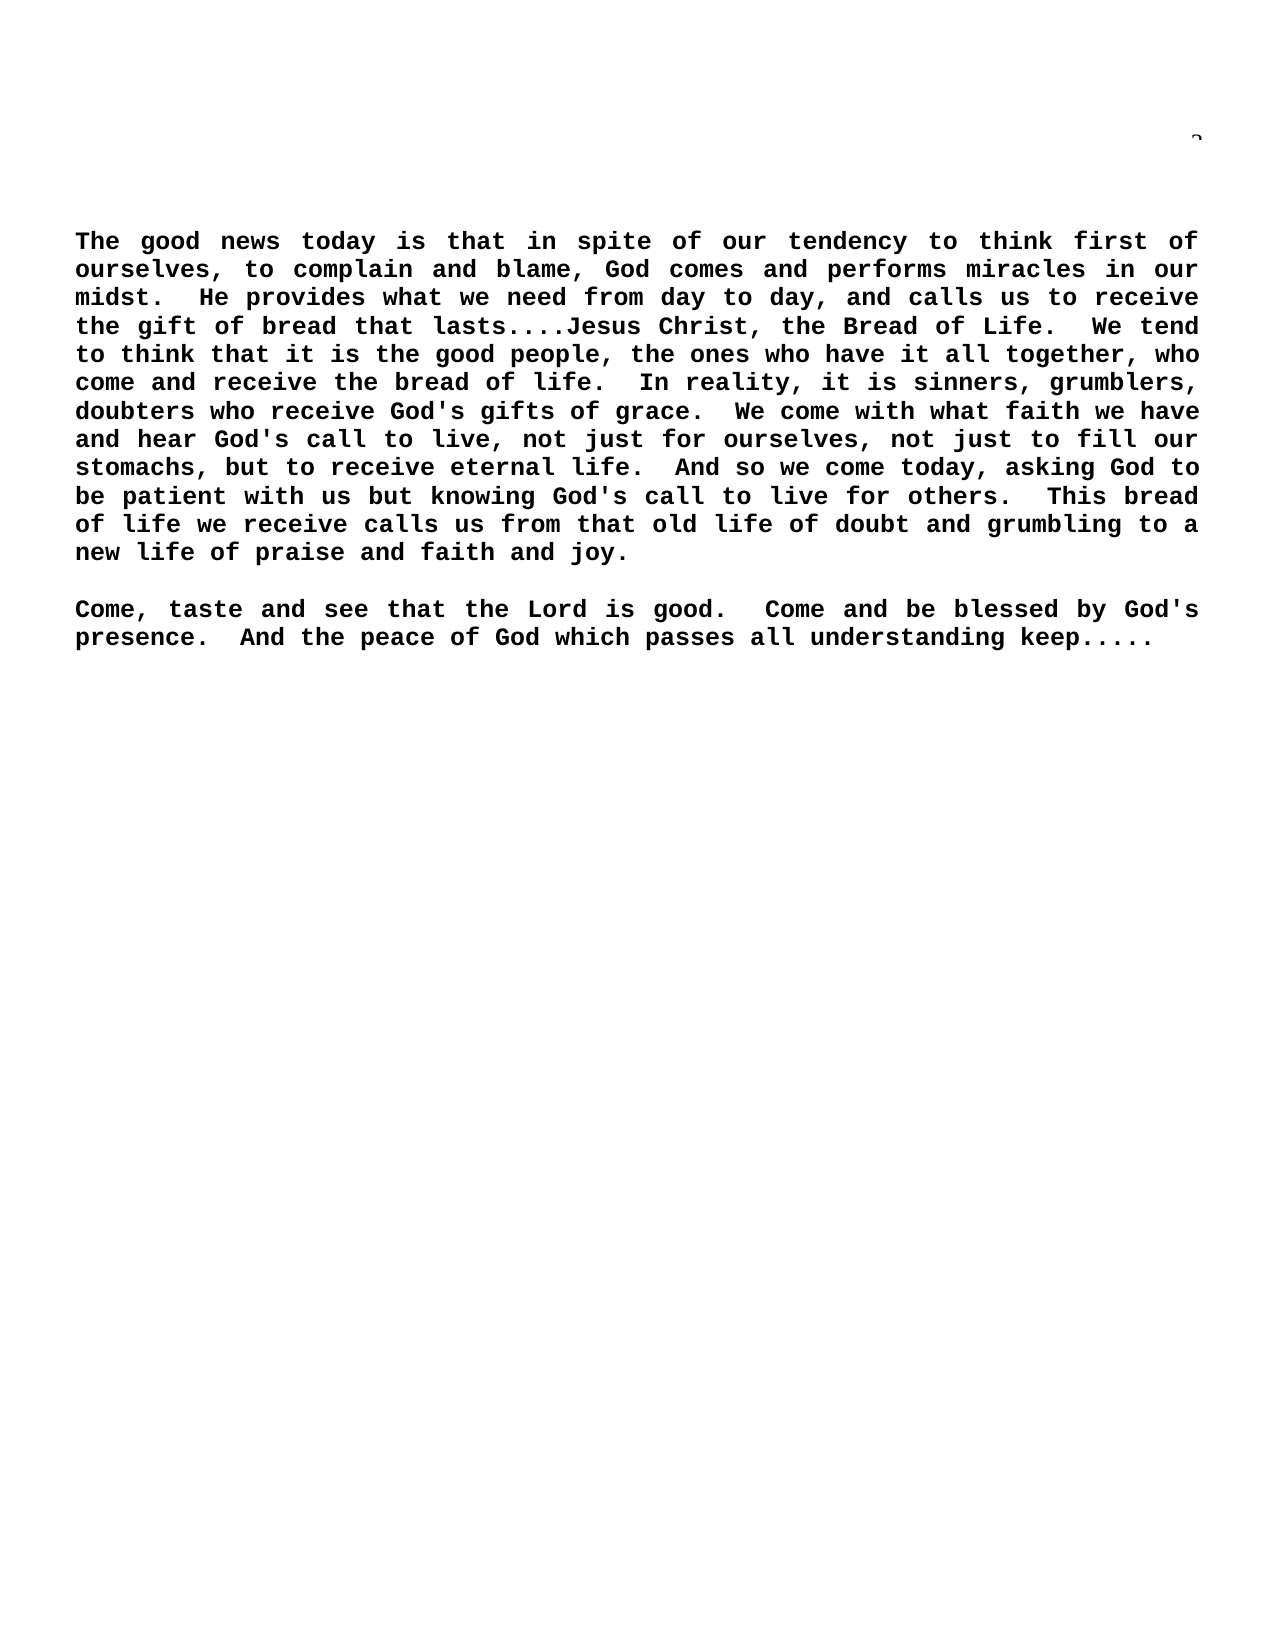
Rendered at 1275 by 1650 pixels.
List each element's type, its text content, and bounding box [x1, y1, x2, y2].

text Come, taste and see that the Lord is good. Come and be blessed by God's presence. And the peace of God which passes all understanding keep..... [75, 597, 1200, 653]
text The good news today is that in spite of our tendency to think first of ourselves, to complain and blame, God comes and performs miracles in our midst. He provides what we need from day to day, and calls us to receive the gift of bread that lasts....Jesus Christ, the Bread of Life. We tend to think that it is the good people, the ones who have it all together, who come and receive the bread of life. In reality, it is sinners, grumblers, doubters who receive God's gifts of grace. We come with what faith we have and hear God's call to live, not just for ourselves, not just to fill our stomachs, but to receive eternal life. And so we come today, asking God to be patient with us but knowing God's call to live for others. This bread of life we receive calls us from that old life of doubt and grumbling to a new life of praise and faith and joy. [75, 228, 1200, 568]
